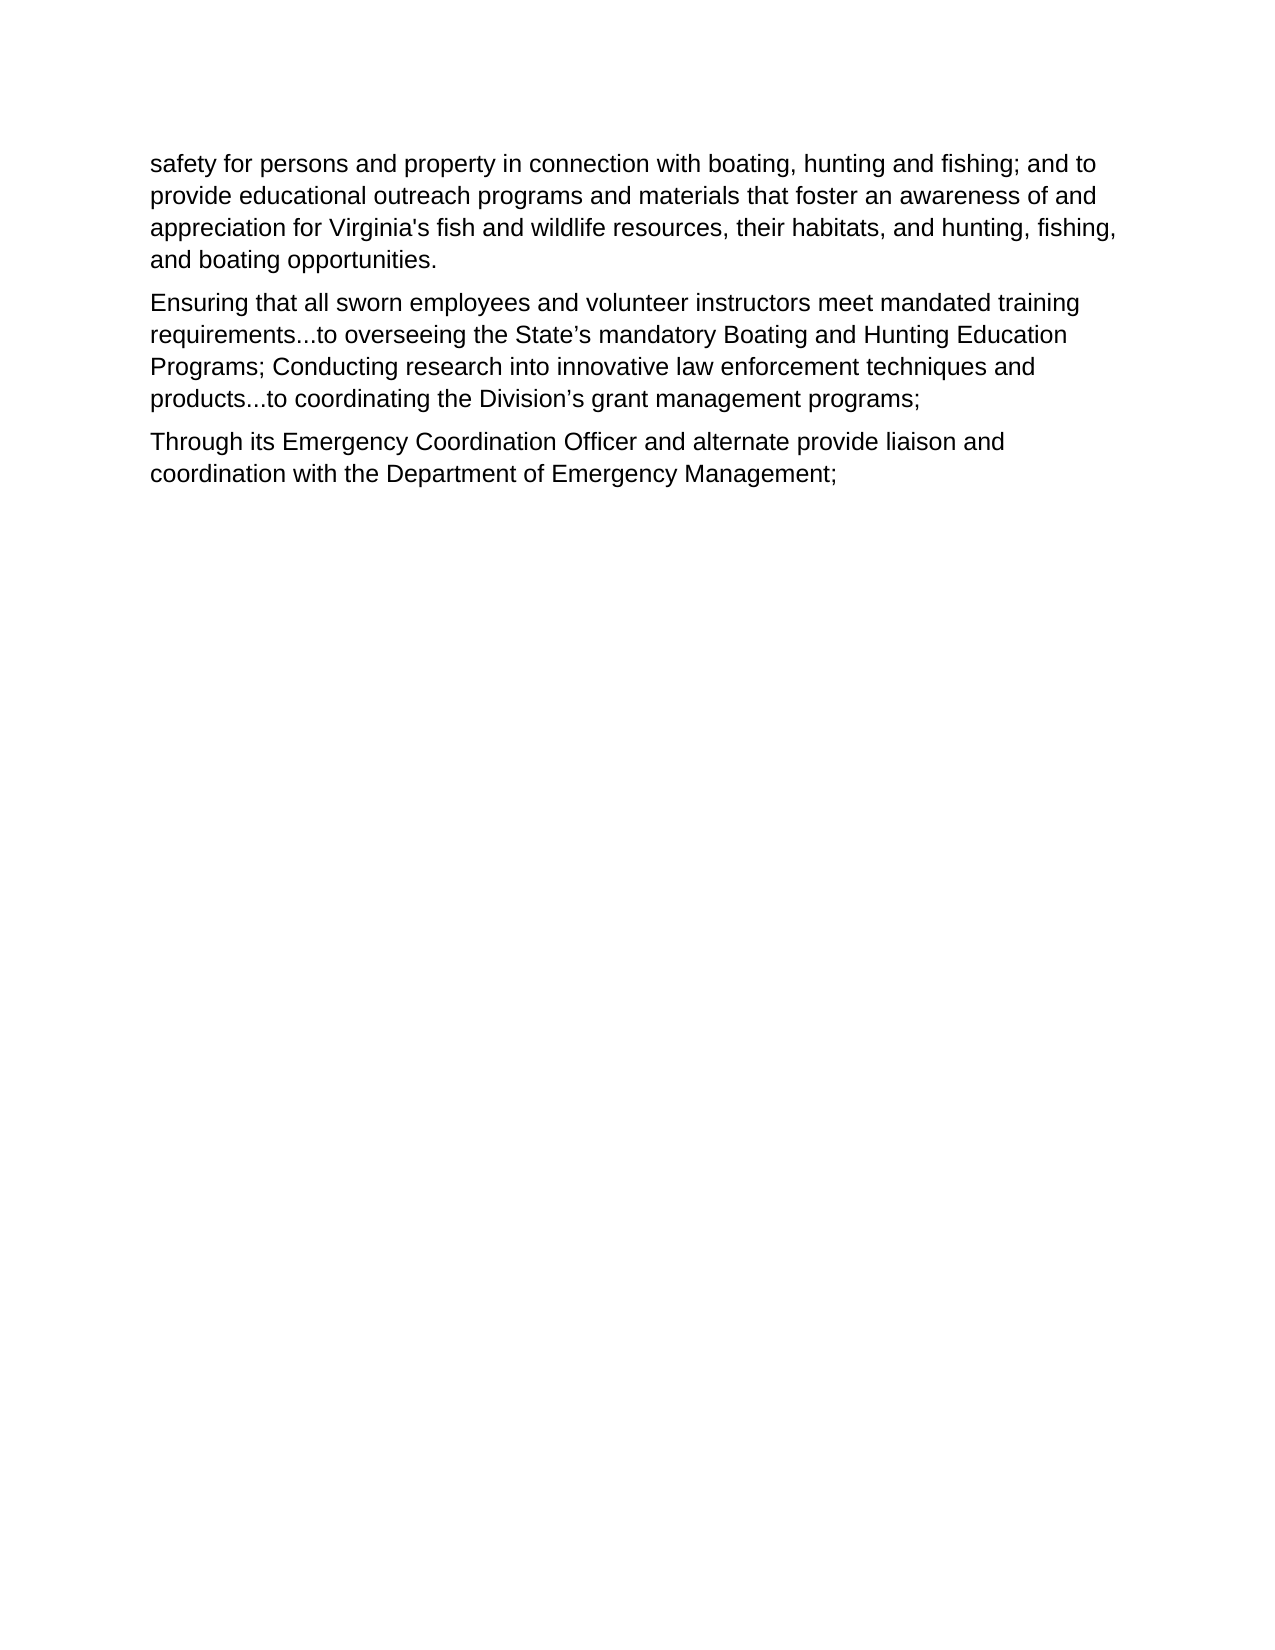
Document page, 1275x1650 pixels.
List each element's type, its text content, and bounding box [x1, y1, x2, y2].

text safety for persons and property in connection with boating, hunting and fishing; and to provide educational outreach programs and materials that foster an awareness of and appreciation for Virginia's fish and wildlife resources, their habitats, and hunting, fishing, and boating opportunities. [150, 150, 1125, 274]
text Ensuring that all sworn employees and volunteer instructors meet mandated training requirements...to overseeing the State’s mandatory Boating and Hunting Education Programs; Conducting research into innovative law enforcement techniques and products...to coordinating the Division’s grant management programs; [150, 289, 1125, 413]
text Through its Emergency Coordination Officer and alternate provide liaison and coordination with the Department of Emergency Management; [150, 427, 1125, 487]
